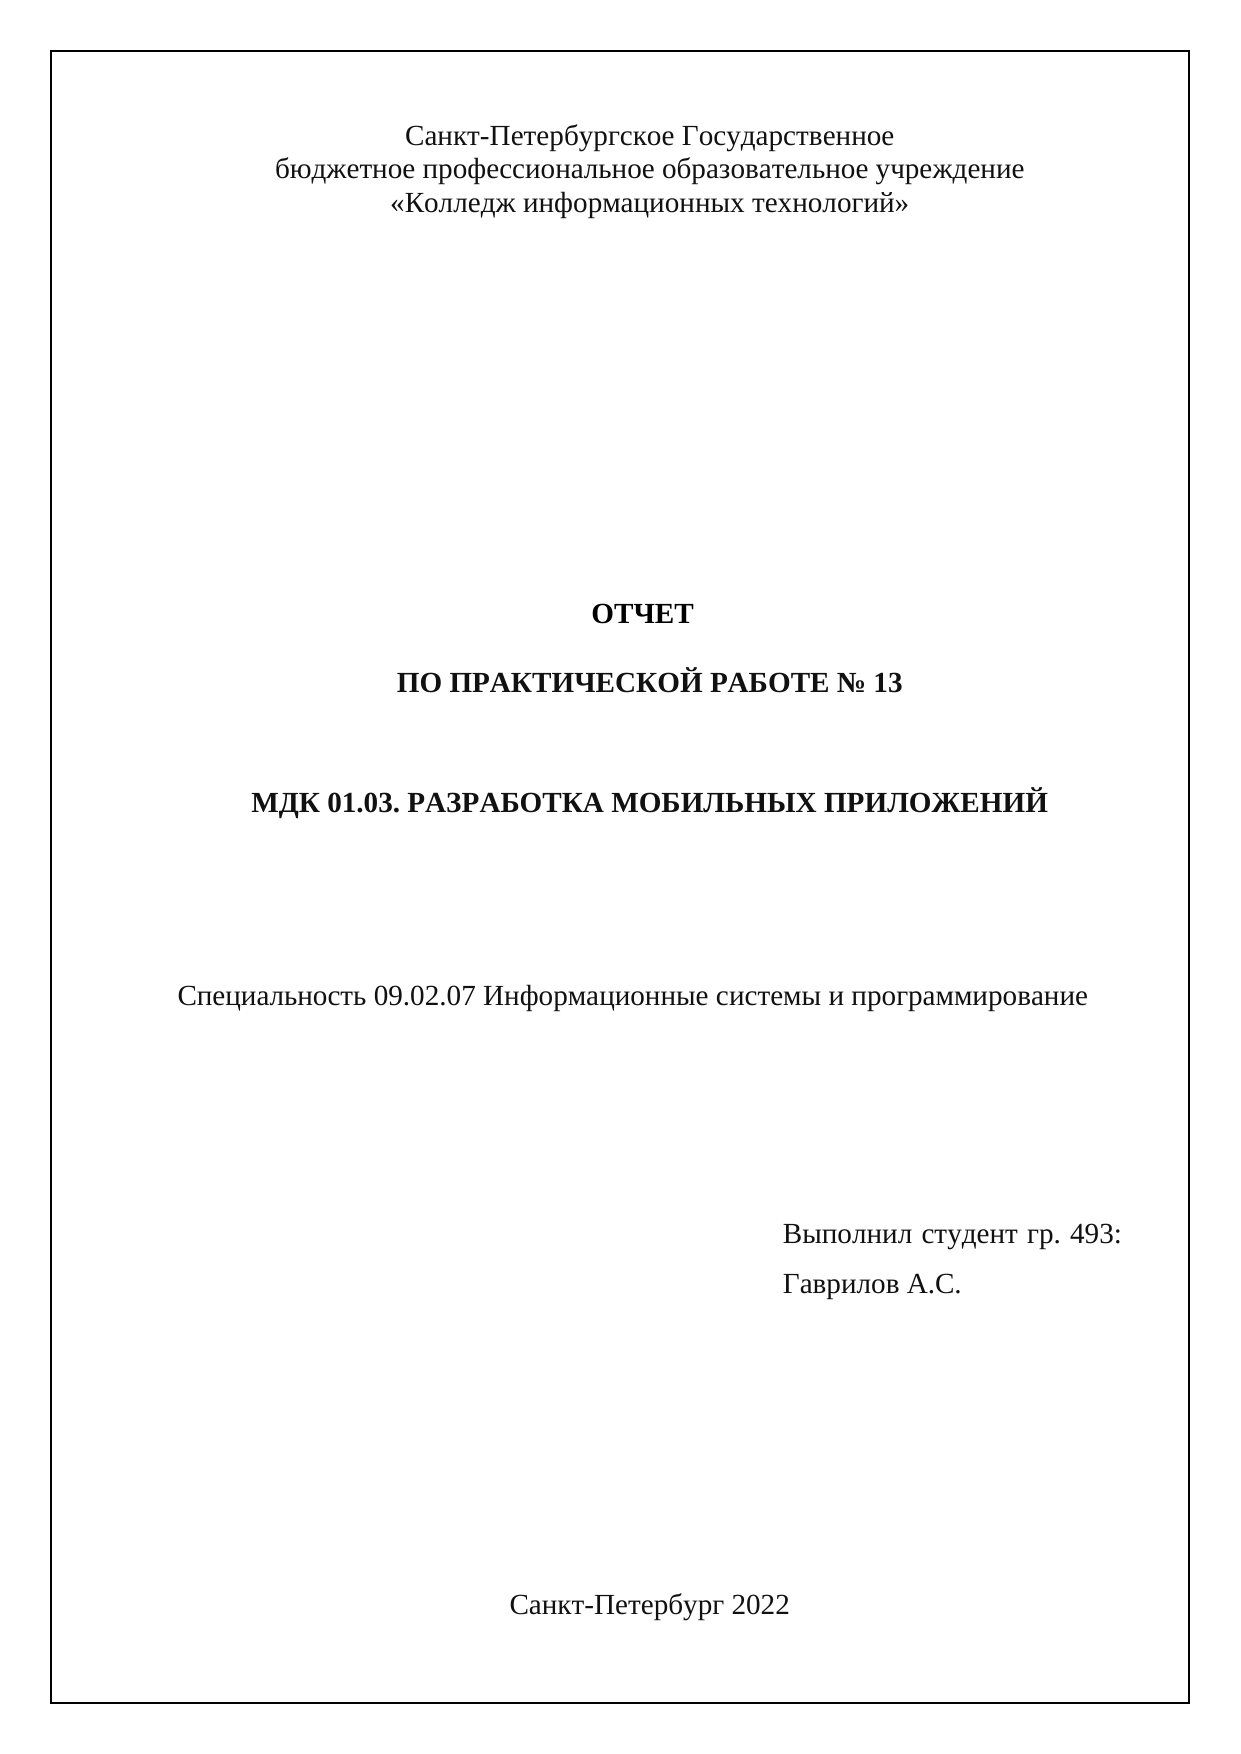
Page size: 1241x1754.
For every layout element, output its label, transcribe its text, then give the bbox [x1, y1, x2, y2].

text «Колледж информационных технологий» [177, 185, 390, 219]
text Санкт-Петербург 2022 [177, 1587, 509, 1621]
text Санкт-Петербургское Государственное [894, 118, 1122, 152]
text МДК 01.03. РАЗРАБОТКА МОБИЛЬНЫХ ПРИЛОЖЕНИЙ [177, 785, 251, 818]
text ПО ПРАКТИЧЕСКОЙ РАБОТЕ № 13 [903, 666, 1122, 699]
text Выполнил студент гр. 493: Гаврилов А.С. [783, 1249, 1122, 1300]
text Санкт-Петербургское Государственное [177, 118, 405, 152]
subtitle ОТЧЕТ [177, 596, 1122, 629]
text МДК 01.03. РАЗРАБОТКА МОБИЛЬНЫХ ПРИЛОЖЕНИЙ [1048, 785, 1122, 818]
text бюджетное профессиональное образовательное учреждение [1025, 152, 1122, 185]
text «Колледж информационных технологий» [909, 185, 1122, 219]
text Санкт-Петербург 2022 [790, 1587, 1122, 1621]
text бюджетное профессиональное образовательное учреждение [177, 152, 275, 185]
text ПО ПРАКТИЧЕСКОЙ РАБОТЕ № 13 [177, 666, 397, 699]
